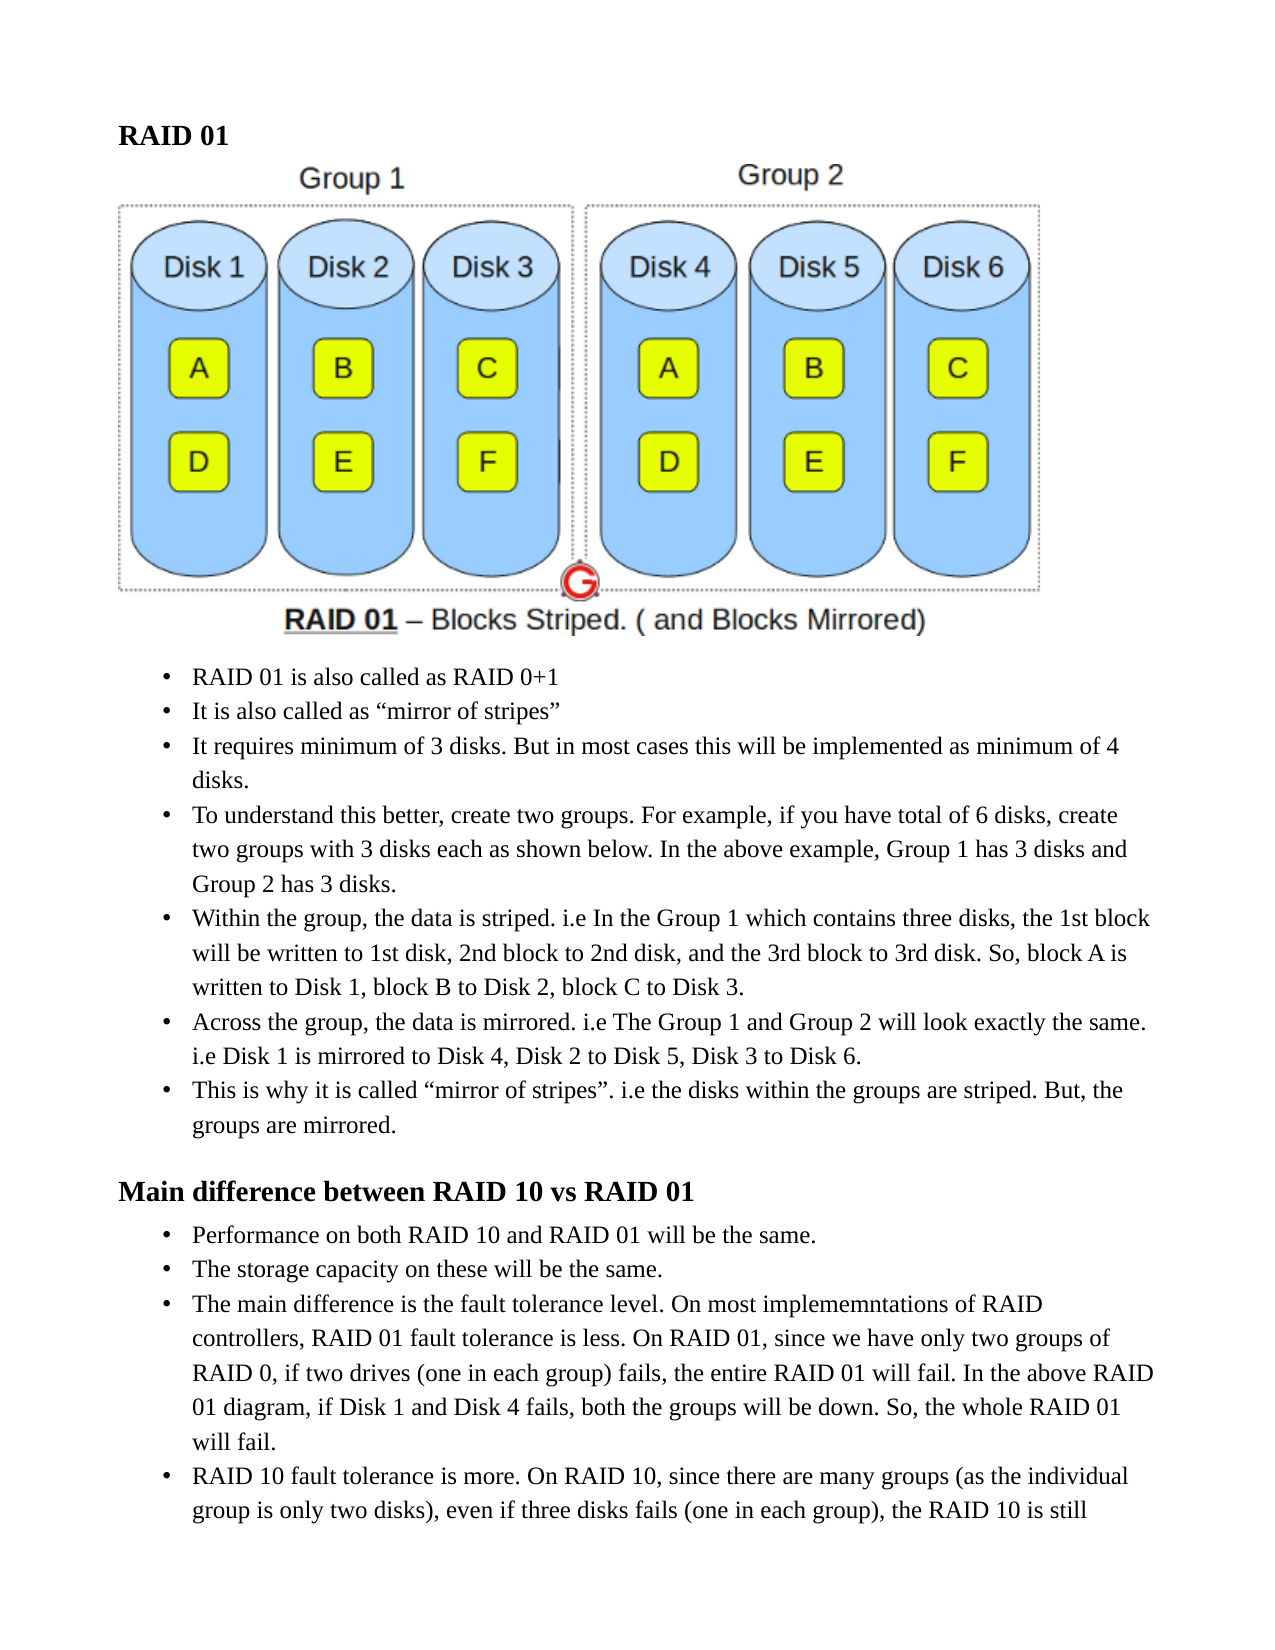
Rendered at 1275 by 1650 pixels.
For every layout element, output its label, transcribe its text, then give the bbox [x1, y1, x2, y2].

list Within the group, the data is striped. i.e In the Group 1 which contains three disks, the 1st block will be written to 1st disk, 2nd block to 2nd disk, and the 3rd block to 3rd disk. So, block A is written to Disk 1, block B to Disk 2, block C to Disk 3. [162, 903, 1157, 1001]
subtitle Main difference between RAID 10 vs RAID 01 [118, 1174, 1157, 1207]
list The storage capacity on these will be the same. [162, 1254, 1157, 1283]
list It is also called as “mirror of stripes” [162, 696, 1157, 725]
list The main difference is the fault tolerance level. On most implememntations of RAID controllers, RAID 01 fault tolerance is less. On RAID 01, since we have only two groups of RAID 0, if two drives (one in each group) fails, the entire RAID 01 will fail. In the above RAID 01 diagram, if Disk 1 and Disk 4 fails, both the groups will be down. So, the whole RAID 01 will fail. [162, 1289, 1157, 1455]
list Across the group, the data is mirrored. i.e The Group 1 and Group 2 will look exactly the same. i.e Disk 1 is mirrored to Disk 4, Disk 2 to Disk 5, Disk 3 to Disk 6. [162, 1007, 1157, 1070]
list Performance on both RAID 10 and RAID 01 will be the same. [162, 1220, 1157, 1248]
list This is why it is called “mirror of stripes”. i.e the disks within the groups are striped. But, the groups are mirrored. [162, 1076, 1157, 1139]
list To understand this better, create two groups. For example, if you have total of 6 disks, create two groups with 3 disks each as shown below. In the above example, Group 1 has 3 disks and Group 2 has 3 disks. [162, 800, 1157, 897]
picture [118, 164, 1040, 636]
subtitle RAID 01 [118, 118, 1157, 152]
list RAID 01 is also called as RAID 0+1 [162, 662, 1157, 691]
list It requires minimum of 3 disks. But in most cases this will be implemented as minimum of 4 disks. [162, 731, 1157, 794]
list RAID 10 fault tolerance is more. On RAID 10, since there are many groups (as the individual group is only two disks), even if three disks fails (one in each group), the RAID 10 is still [162, 1461, 1157, 1524]
